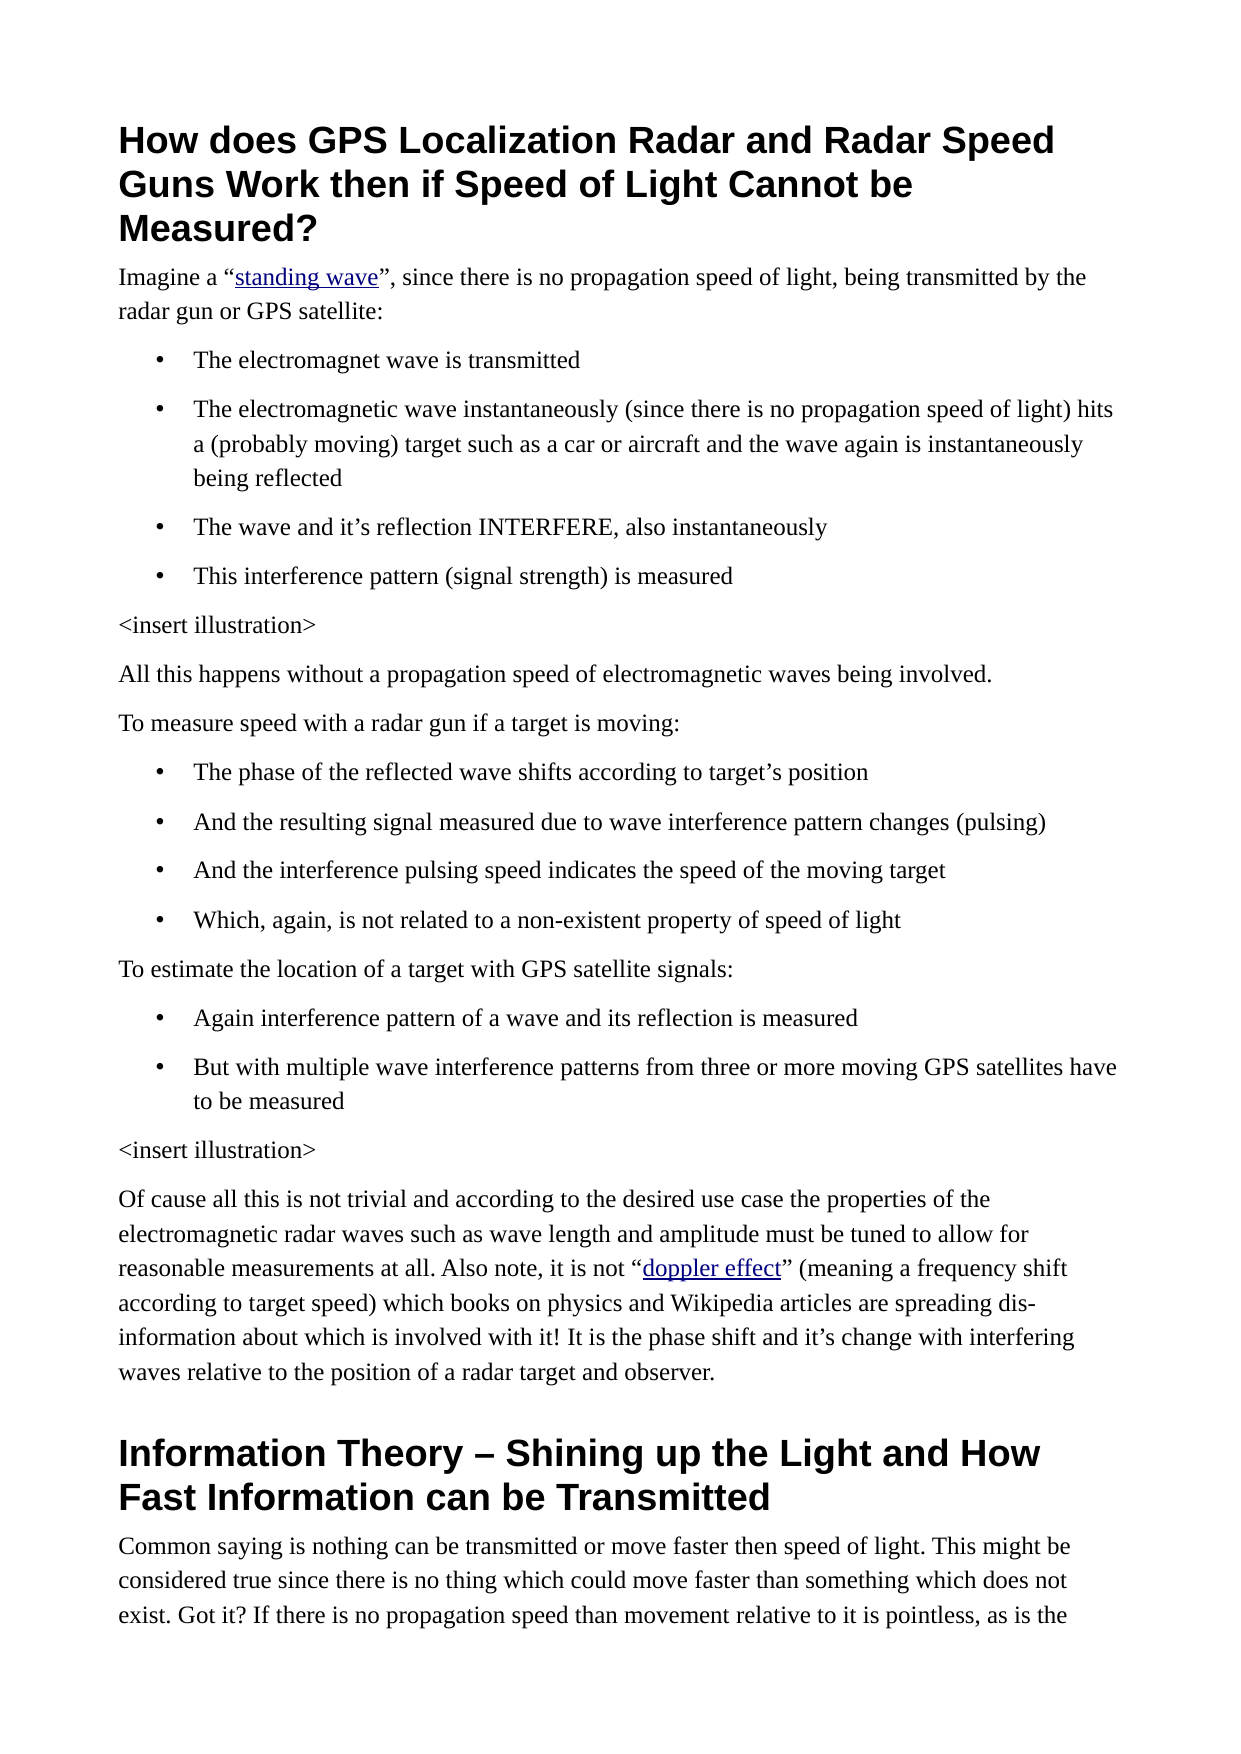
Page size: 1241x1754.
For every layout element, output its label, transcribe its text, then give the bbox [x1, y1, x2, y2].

text To estimate the location of a target with GPS satellite signals: [118, 954, 1122, 982]
list But with multiple wave interference patterns from three or more moving GPS satellites have to be measured [156, 1052, 1122, 1115]
text To measure speed with a radar gun if a target is moving: [118, 708, 1122, 737]
list Which, again, is not related to a non-existent property of speed of light [156, 905, 1122, 933]
text Common saying is nothing can be transmitted or move faster then speed of light. This might be considered true since there is no thing which could move faster than something which does not exist. Got it? If there is no propagation speed than movement relative to it is pointless, as is the [118, 1531, 1122, 1628]
list This interference pattern (signal strength) is measured [156, 561, 1122, 590]
list And the interference pulsing speed indicates the speed of the moving target [156, 856, 1122, 884]
list The electromagnet wave is transmitted [156, 345, 1122, 374]
text <insert illustration> [118, 1135, 1122, 1164]
text Of cause all this is not trivial and according to the desired use case the properties of the electromagnetic radar waves such as wave length and amplitude must be tuned to allow for reasonable measurements at all. Also note, it is not “doppler effect” (meaning a frequency shift according to target speed) which books on physics and Wikipedia articles are spreading dis-information about which is involved with it! It is the phase shift and it’s change with interfering waves relative to the position of a radar target and observer. [118, 1184, 1122, 1386]
list The electromagnetic wave instantaneously (since there is no propagation speed of light) hits a (probably moving) target such as a car or aircraft and the wave again is instantaneously being reflected [156, 394, 1122, 492]
list The wave and it’s reflection INTERFERE, also instantaneously [156, 512, 1122, 541]
subtitle How does GPS Localization Radar and Radar Speed Guns Work then if Speed of Light Cannot be Measured? [118, 118, 1122, 249]
list Again interference pattern of a wave and its reflection is measured [156, 1003, 1122, 1032]
text Imagine a “standing wave”, since there is no propagation speed of light, being transmitted by the radar gun or GPS satellite: [118, 262, 1122, 325]
list The phase of the reflected wave shifts according to target’s position [156, 757, 1122, 786]
text <insert illustration> [118, 610, 1122, 639]
subtitle Information Theory – Shining up the Light and How Fast Information can be Transmitted [118, 1431, 1122, 1518]
list And the resulting signal measured due to wave interference pattern changes (pulsing) [156, 807, 1122, 835]
text All this happens without a propagation speed of electromagnetic waves being involved. [118, 659, 1122, 688]
